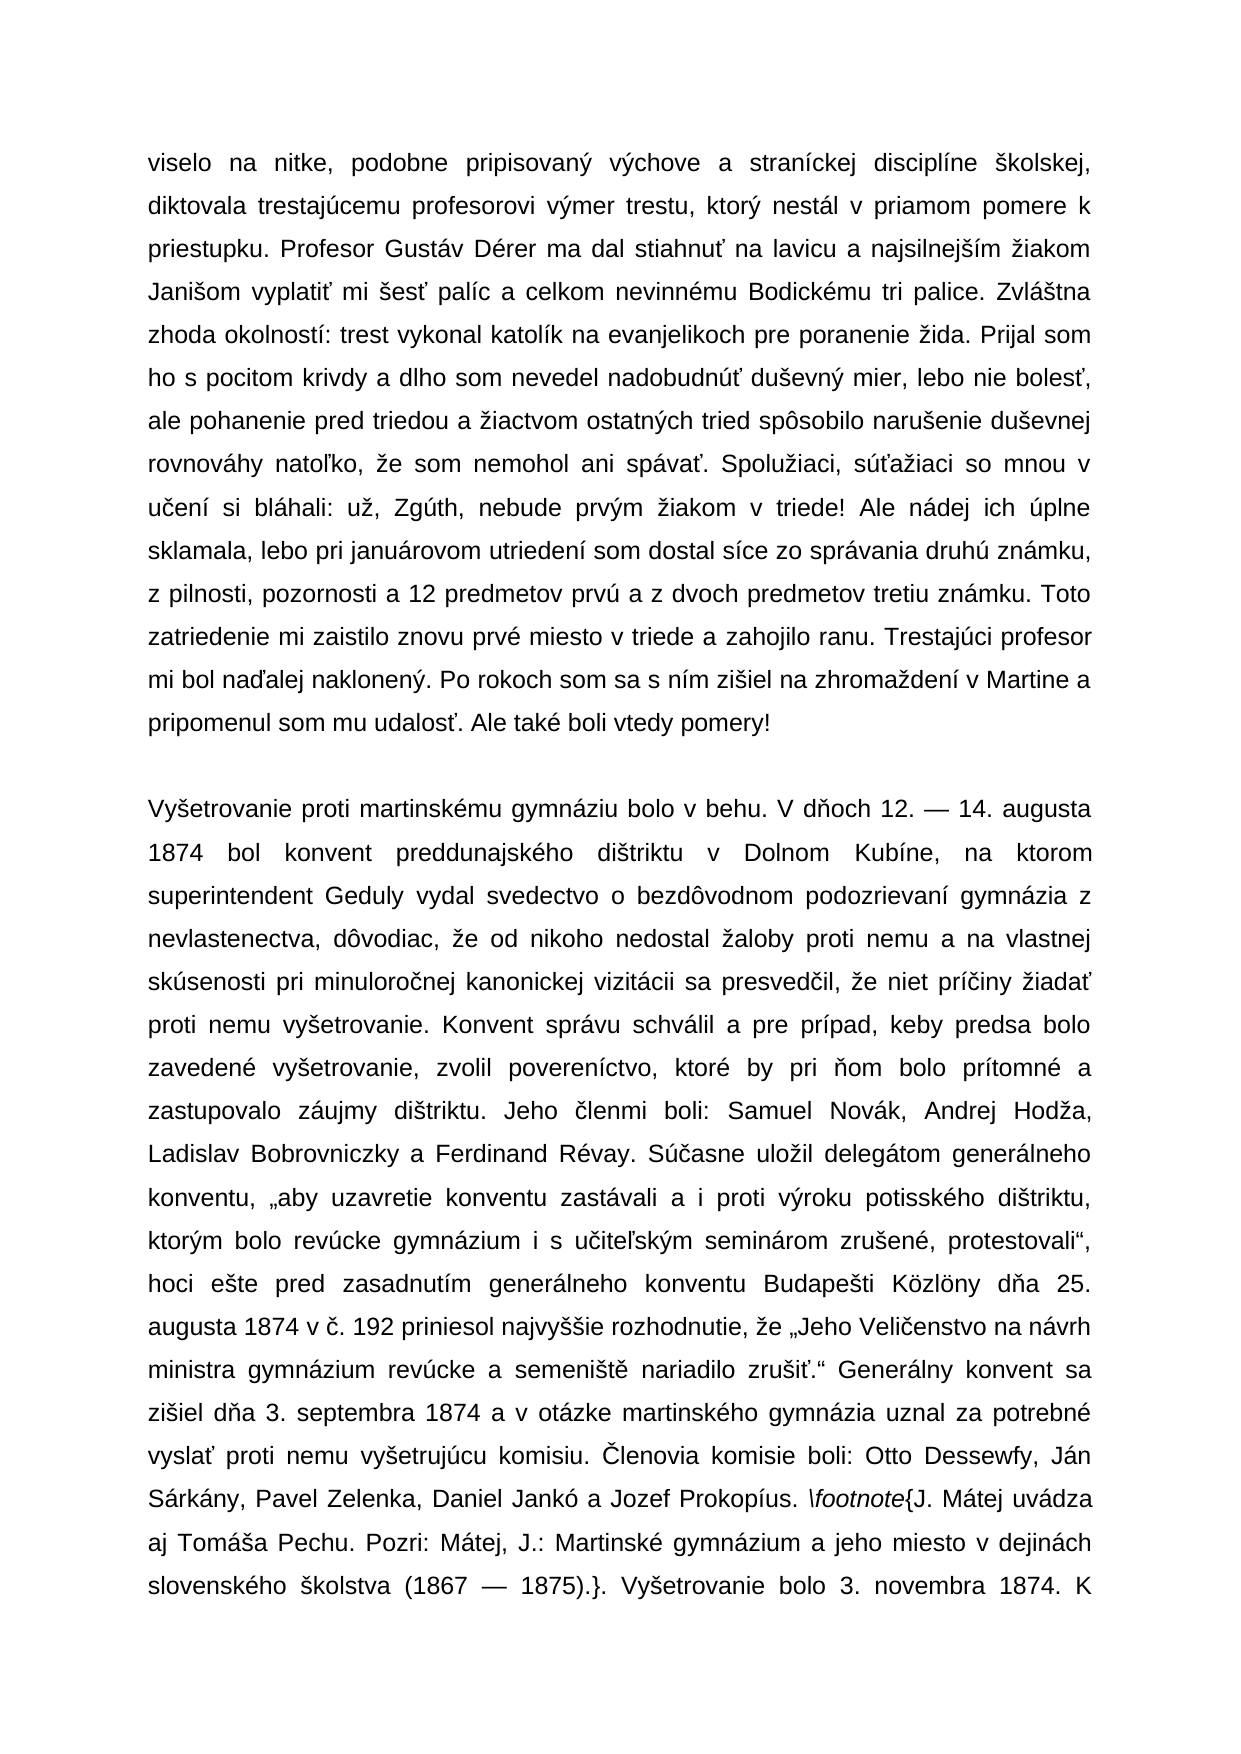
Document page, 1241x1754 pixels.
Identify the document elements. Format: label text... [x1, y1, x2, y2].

text Vyšetrovanie proti martinskému gymnáziu bolo v behu. V dňoch 12. — 14. augusta 1874 bol konvent preddunajského dištriktu v Dolnom Kubíne, na ktorom superintendent Geduly vydal svedectvo o bezdôvodnom podozrievaní gymnázia z nevlastenectva, dôvodiac, že od nikoho nedostal žaloby proti nemu a na vlastnej skúsenosti pri minuloročnej kanonickej vizitácii sa presvedčil, že niet príčiny žiadať proti nemu vyšetrovanie. Konvent správu schválil a pre prípad, keby predsa bolo zavedené vyšetrovanie, zvolil povereníctvo, ktoré by pri ňom bolo prítomné a zastupovalo záujmy dištriktu. Jeho členmi boli: Samuel Novák, Andrej Hodža, Ladislav Bobrovniczky a Ferdinand Révay. Súčasne uložil delegátom generálneho konventu, „aby uzavretie konventu zastávali a i proti výroku potisského dištriktu, ktorým bolo revúcke gymnázium i s učiteľským seminárom zrušené, protestovali“, hoci ešte pred zasadnutím generálneho konventu Budapešti Közlöny dňa 25. augusta 1874 v č. 192 priniesol najvyššie rozhodnutie, že „Jeho Veličenstvo na návrh ministra gymnázium revúcke a semeniště nariadilo zrušiť.“ Generálny konvent sa zišiel dňa 3. septembra 1874 a v otázke martinského gymnázia uznal za potrebné vyslať proti nemu vyšetrujúcu komisiu. Členovia komisie boli: Otto Dessewfy, Ján Sárkány, Pavel Zelenka, Daniel Jankó a Jozef Prokopíus. \footnote{J. Mátej uvádza aj Tomáša Pechu. Pozri: Mátej, J.: Martinské gymnázium a jeho miesto v dejinách slovenského školstva (1867 — 1875).}. Vyšetrovanie bolo 3. novembra 1874. K [148, 794, 1093, 1599]
text viselo na nitke, podobne pripisovaný výchove a straníckej disciplíne školskej, diktovala trestajúcemu profesorovi výmer trestu, ktorý nestál v priamom pomere k priestupku. Profesor Gustáv Dérer ma dal stiahnuť na lavicu a najsilnejším žiakom Janišom vyplatiť mi šesť palíc a celkom nevinnému Bodickému tri palice. Zvláštna zhoda okolností: trest vykonal katolík na evanjelikoch pre poranenie žida. Prijal som ho s pocitom krivdy a dlho som nevedel nadobudnúť duševný mier, lebo nie bolesť, ale pohanenie pred triedou a žiactvom ostatných tried spôsobilo narušenie duševnej rovnováhy natoľko, že som nemohol ani spávať. Spolužiaci, súťažiaci so mnou v učení si bláhali: už, Zgúth, nebude prvým žiakom v triede! Ale nádej ich úplne sklamala, lebo pri januárovom utriedení som dostal síce zo správania druhú známku, z pilnosti, pozornosti a 12 predmetov prvú a z dvoch predmetov tretiu známku. Toto zatriedenie mi zaistilo znovu prvé miesto v triede a zahojilo ranu. Trestajúci profesor mi bol naďalej naklonený. Po rokoch som sa s ním zišiel na zhromaždení v Martine a pripomenul som mu udalosť. Ale také boli vtedy pomery! [148, 148, 1093, 737]
